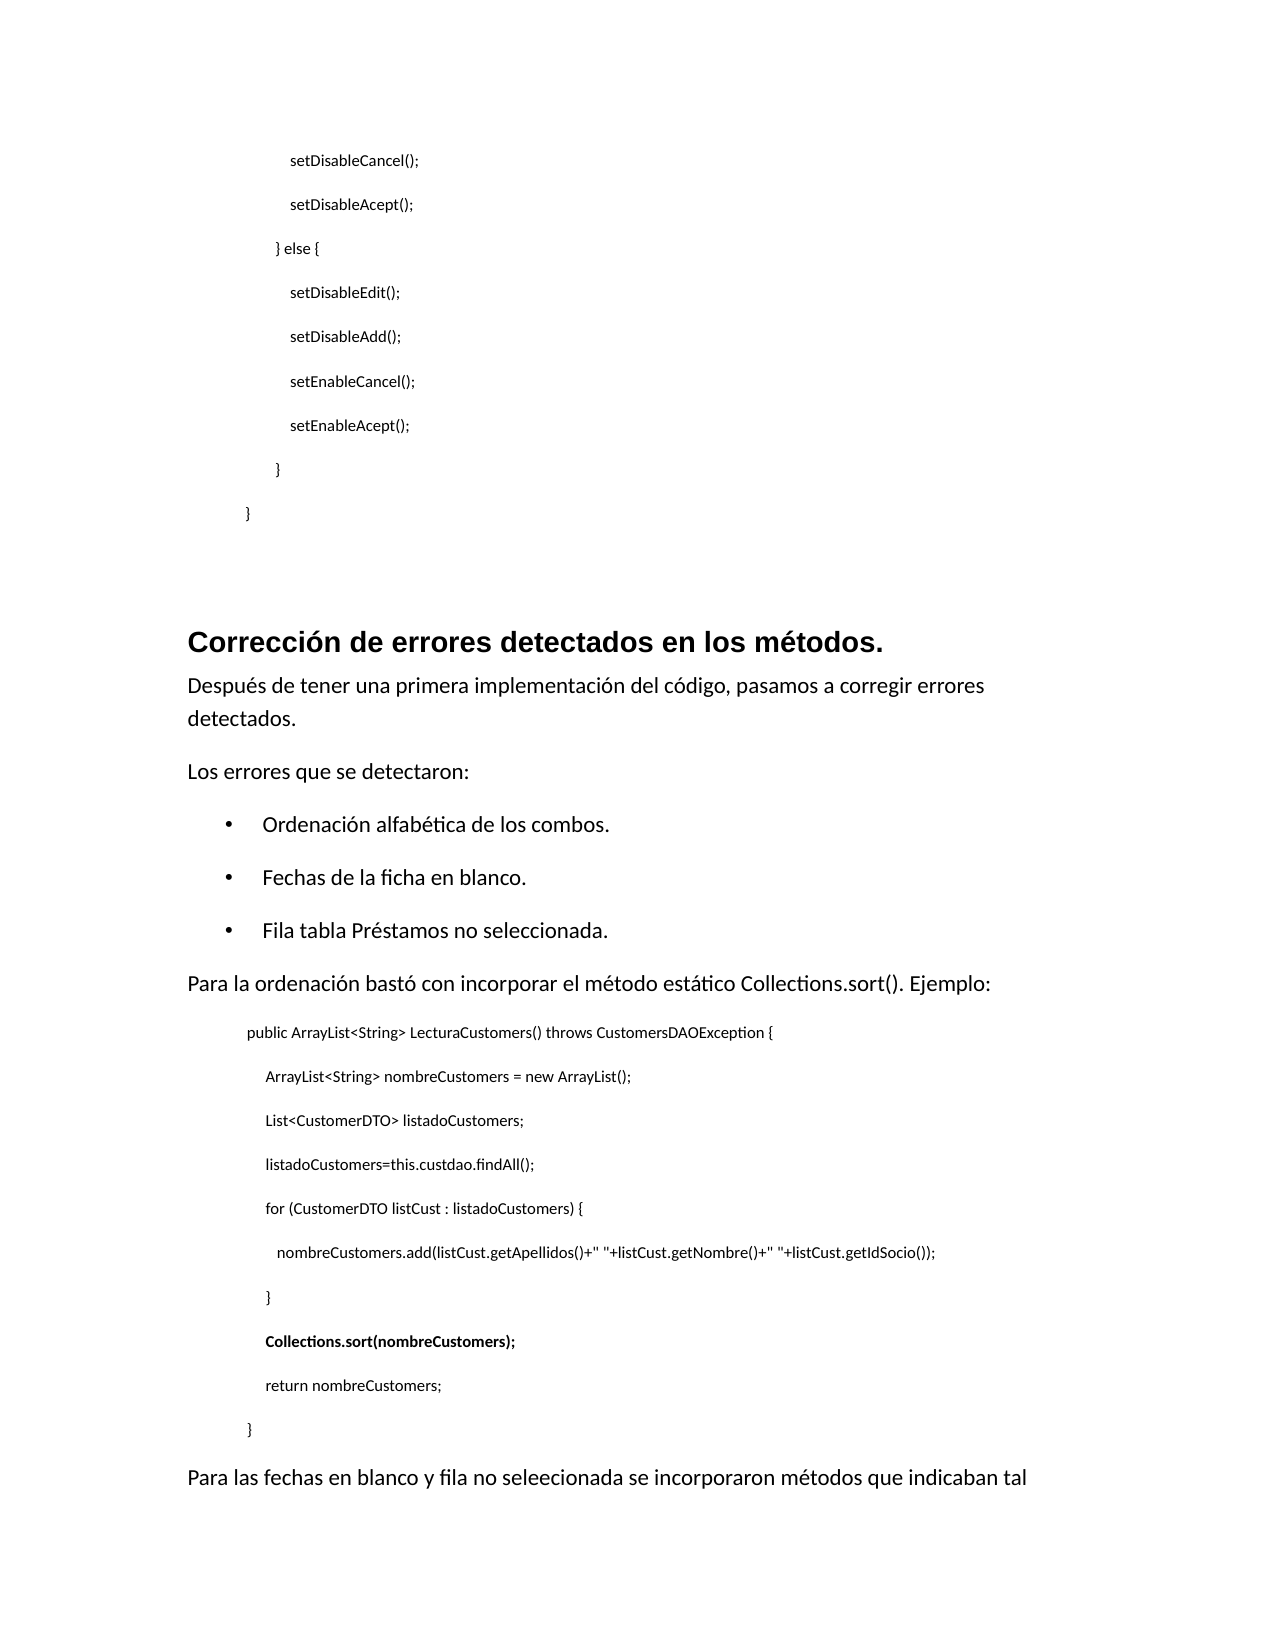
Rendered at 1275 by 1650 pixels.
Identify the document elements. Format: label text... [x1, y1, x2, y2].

text } [247, 1287, 1087, 1307]
text Collections.sort(nombreCustomers); [247, 1331, 1087, 1351]
text public ArrayList<String> LecturaCustomers() throws CustomersDAOException { [247, 1022, 1087, 1042]
text setDisableEdit(); [245, 282, 1087, 303]
list Fechas de la ficha en blanco. [225, 863, 1087, 891]
list Fila tabla Préstamos no seleccionada. [225, 916, 1087, 944]
text } [247, 1419, 1087, 1440]
subtitle Corrección de errores detectados en los métodos. [187, 626, 1087, 659]
text setEnableCancel(); [245, 371, 1087, 391]
text setDisableCancel(); [245, 150, 1087, 170]
text nombreCustomers.add(listCust.getApellidos()+" "+listCust.getNombre()+" "+listCust.getIdSocio()); [247, 1243, 1087, 1263]
text Para las fechas en blanco y fila no seleecionada se incorporaron métodos que indicaban tal [187, 1463, 1087, 1492]
text for (CustomerDTO listCust : listadoCustomers) { [247, 1198, 1087, 1219]
text listadoCustomers=this.custdao.findAll(); [247, 1154, 1087, 1175]
text setDisableAdd(); [245, 327, 1087, 347]
text List<CustomerDTO> listadoCustomers; [247, 1110, 1087, 1131]
text Después de tener una primera implementación del código, pasamos a corregir errores detectados. [187, 672, 1087, 732]
text setEnableAcept(); [245, 415, 1087, 435]
list Ordenación alfabética de los combos. [225, 810, 1087, 838]
text return nombreCustomers; [247, 1375, 1087, 1396]
text } else { [245, 238, 1087, 259]
text setDisableAcept(); [245, 194, 1087, 214]
text } [245, 459, 1087, 479]
text Para la ordenación bastó con incorporar el método estático Collections.sort(). Ejemplo: [187, 969, 1087, 997]
text } [245, 503, 1087, 524]
text ArrayList<String> nombreCustomers = new ArrayList(); [247, 1066, 1087, 1086]
text Los errores que se detectaron: [187, 757, 1087, 785]
